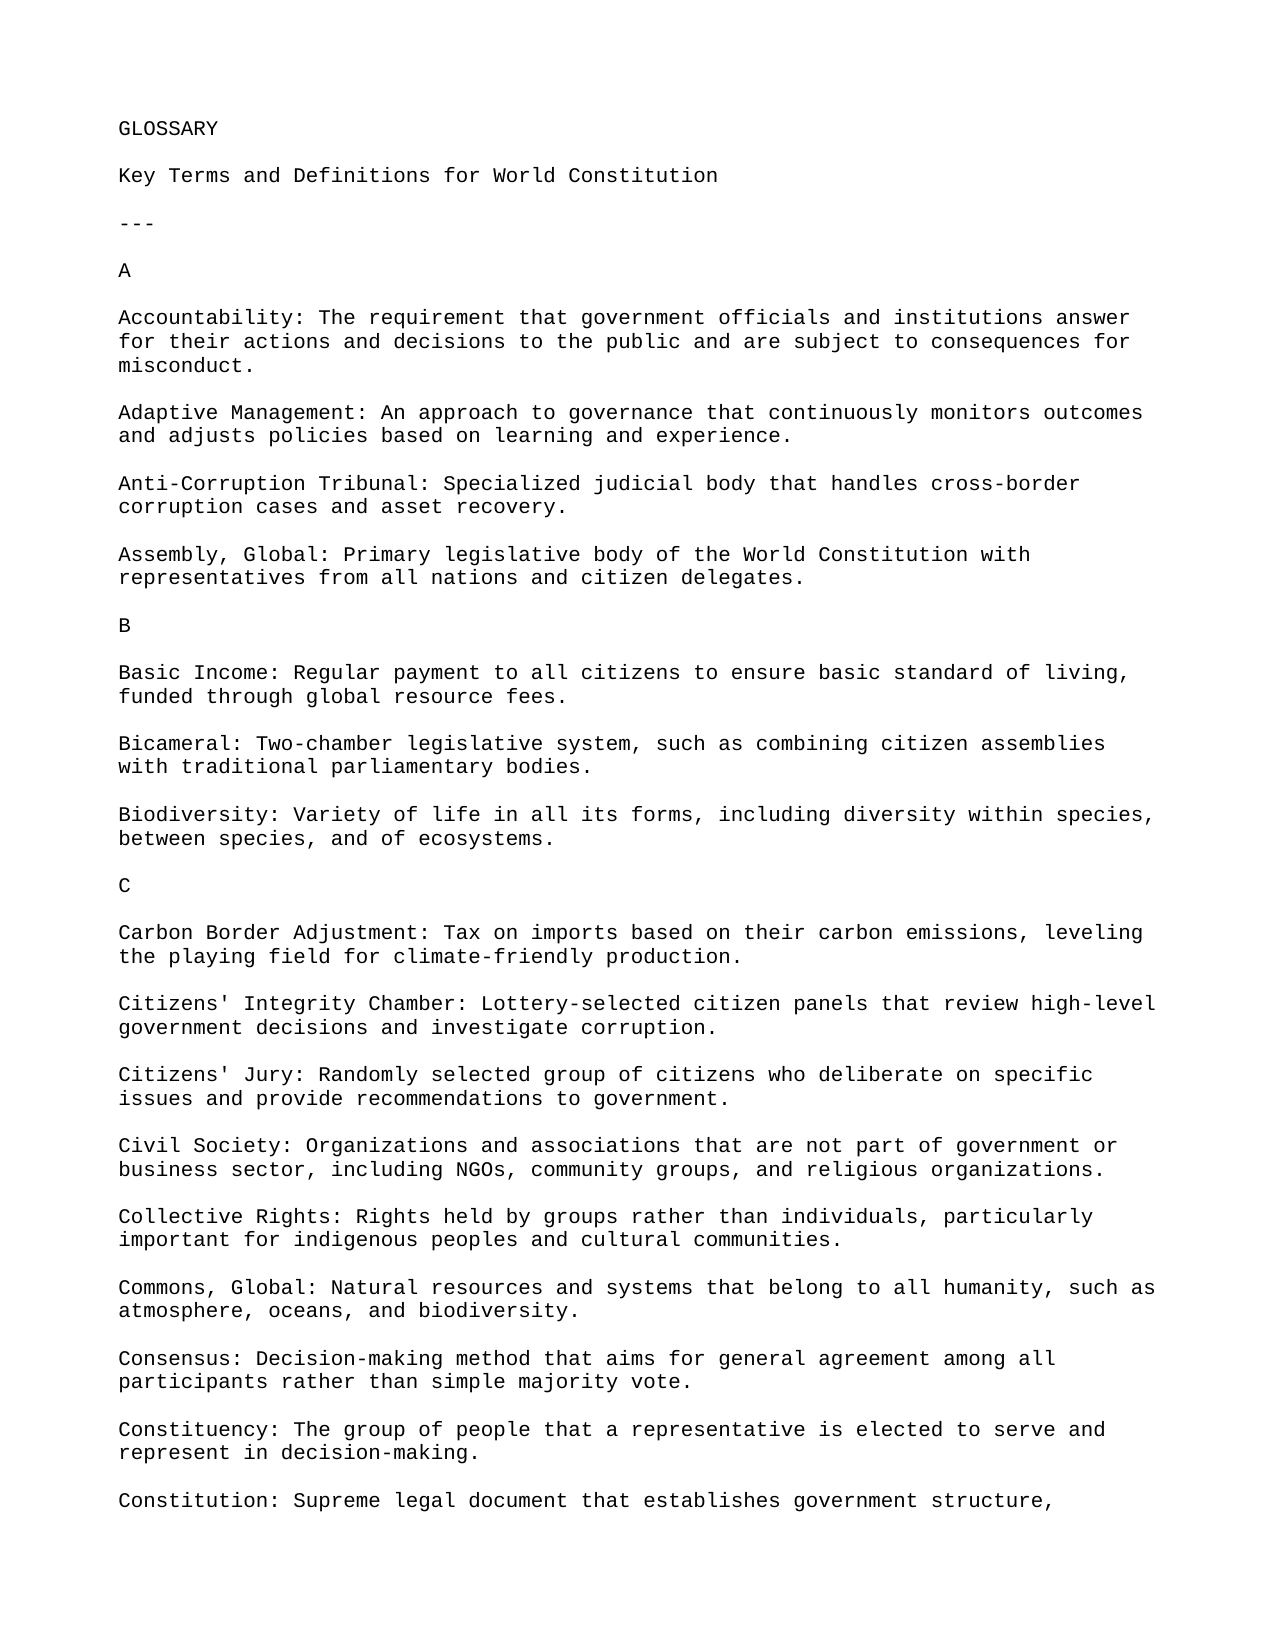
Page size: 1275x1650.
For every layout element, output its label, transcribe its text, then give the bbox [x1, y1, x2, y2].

text Citizens' Integrity Chamber: Lottery-selected citizen panels that review high-level government decisions and investigate corruption. [118, 993, 1157, 1040]
text A [118, 260, 1157, 284]
text --- [118, 213, 1157, 236]
text Constituency: The group of people that a representative is elected to serve and represent in decision-making. [118, 1419, 1157, 1466]
text Accountability: The requirement that government officials and institutions answer for their actions and decisions to the public and are subject to consequences for misconduct. [118, 307, 1157, 378]
text Commons, Global: Natural resources and systems that belong to all humanity, such as atmosphere, oceans, and biodiversity. [118, 1277, 1157, 1324]
text C [118, 875, 1157, 898]
text GLOSSARY [118, 118, 1157, 142]
text Constitution: Supreme legal document that establishes government structure, [118, 1489, 1157, 1513]
text Adaptive Management: An approach to governance that continuously monitors outcomes and adjusts policies based on learning and experience. [118, 402, 1157, 449]
text Consensus: Decision-making method that aims for general agreement among all participants rather than simple majority vote. [118, 1348, 1157, 1395]
text Biodiversity: Variety of life in all its forms, including diversity within species, between species, and of ecosystems. [118, 804, 1157, 851]
text Collective Rights: Rights held by groups rather than individuals, particularly important for indigenous peoples and cultural communities. [118, 1206, 1157, 1253]
text Carbon Border Adjustment: Tax on imports based on their carbon emissions, leveling the playing field for climate-friendly production. [118, 922, 1157, 969]
text Assembly, Global: Primary legislative body of the World Constitution with representatives from all nations and citizen delegates. [118, 544, 1157, 591]
text B [118, 615, 1157, 638]
text Anti-Corruption Tribunal: Specialized judicial body that handles cross-border corruption cases and asset recovery. [118, 473, 1157, 520]
text Civil Society: Organizations and associations that are not part of government or business sector, including NGOs, community groups, and religious organizations. [118, 1135, 1157, 1182]
text Key Terms and Definitions for World Constitution [118, 165, 1157, 189]
text Bicameral: Two-chamber legislative system, such as combining citizen assemblies with traditional parliamentary bodies. [118, 733, 1157, 780]
text Citizens' Jury: Randomly selected group of citizens who deliberate on specific issues and provide recommendations to government. [118, 1064, 1157, 1111]
text Basic Income: Regular payment to all citizens to ensure basic standard of living, funded through global resource fees. [118, 662, 1157, 709]
